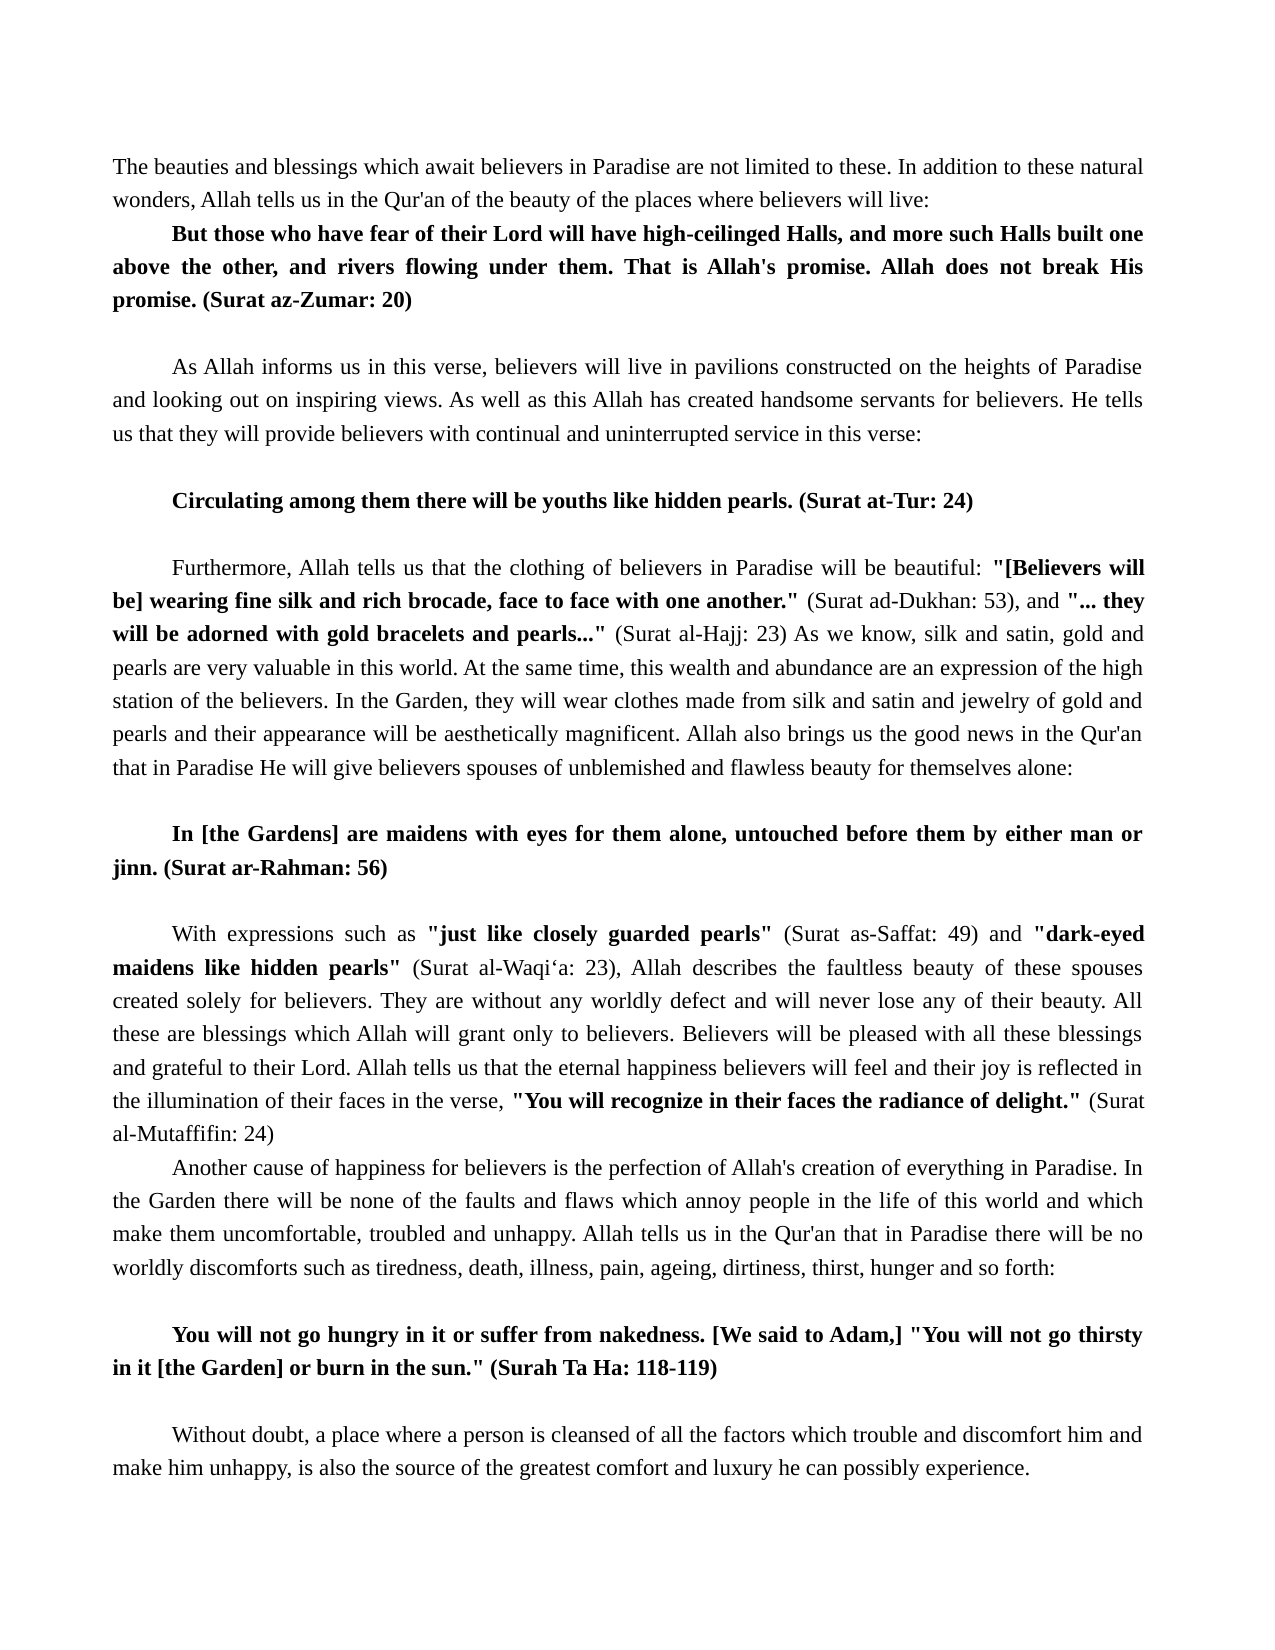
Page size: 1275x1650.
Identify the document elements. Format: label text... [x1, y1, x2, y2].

text Without doubt, a place where a person is cleansed of all the factors which trouble and discomfort him and make him unhappy, is also the source of the greatest comfort and luxury he can possibly experience. [112, 1416, 1145, 1482]
text In [the Gardens] are maidens with eyes for them alone, untouched before them by either man or jinn. (Surat ar-Rahman: 56) [112, 815, 1145, 882]
text With expressions such as "just like closely guarded pearls" (Surat as-Saffat: 49) and "dark-eyed maidens like hidden pearls" (Surat al-Waqi‘a: 23), Allah describes the faultless beauty of these spouses created solely for believers. They are without any worldly defect and will never lose any of their beauty. All these are blessings which Allah will grant only to believers. Believers will be pleased with all these blessings and grateful to their Lord. Allah tells us that the eternal happiness believers will feel and their joy is reflected in the illumination of their faces in the verse, "You will recognize in their faces the radiance of delight." (Surat al-Mutaffifin: 24) [112, 915, 1145, 1148]
text But those who have fear of their Lord will have high-ceilinged Halls, and more such Halls built one above the other, and rivers flowing under them. That is Allah's promise. Allah does not break His promise. (Surat az-Zumar: 20) [112, 214, 1145, 314]
text Another cause of happiness for believers is the perfection of Allah's creation of everything in Paradise. In the Garden there will be none of the faults and flaws which annoy people in the life of this world and which make them uncomfortable, troubled and unhappy. Allah tells us in the Qur'an that in Paradise there will be no worldly discomforts such as tiredness, death, illness, pain, ageing, dirtiness, thirst, hunger and so forth: [112, 1148, 1145, 1282]
text Circulating among them there will be youths like hidden pearls. (Surat at-Tur: 24) [112, 482, 1145, 515]
text As Allah informs us in this verse, believers will live in pavilions constructed on the heights of Paradise and looking out on inspiring views. As well as this Allah has created handsome servants for believers. He tells us that they will provide believers with continual and uninterrupted service in this verse: [112, 348, 1145, 448]
text You will not go hungry in it or suffer from nakedness. [We said to Adam,] "You will not go thirsty in it [the Garden] or burn in the sun." (Surah Ta Ha: 118-119) [112, 1316, 1145, 1382]
text Furthermore, Allah tells us that the clothing of believers in Paradise will be beautiful: "[Believers will be] wearing fine silk and rich brocade, face to face with one another." (Surat ad-Dukhan: 53), and "... they will be adorned with gold bracelets and pearls..." (Surat al-Hajj: 23) As we know, silk and satin, gold and pearls are very valuable in this world. At the same time, this wealth and abundance are an expression of the high station of the believers. In the Garden, they will wear clothes made from silk and satin and jewelry of gold and pearls and their appearance will be aesthetically magnificent. Allah also brings us the good news in the Qur'an that in Paradise He will give believers spouses of unblemished and flawless beauty for themselves alone: [112, 548, 1145, 782]
text The beauties and blessings which await believers in Paradise are not limited to these. In addition to these natural wonders, Allah tells us in the Qur'an of the beauty of the places where believers will live: [112, 148, 1145, 214]
